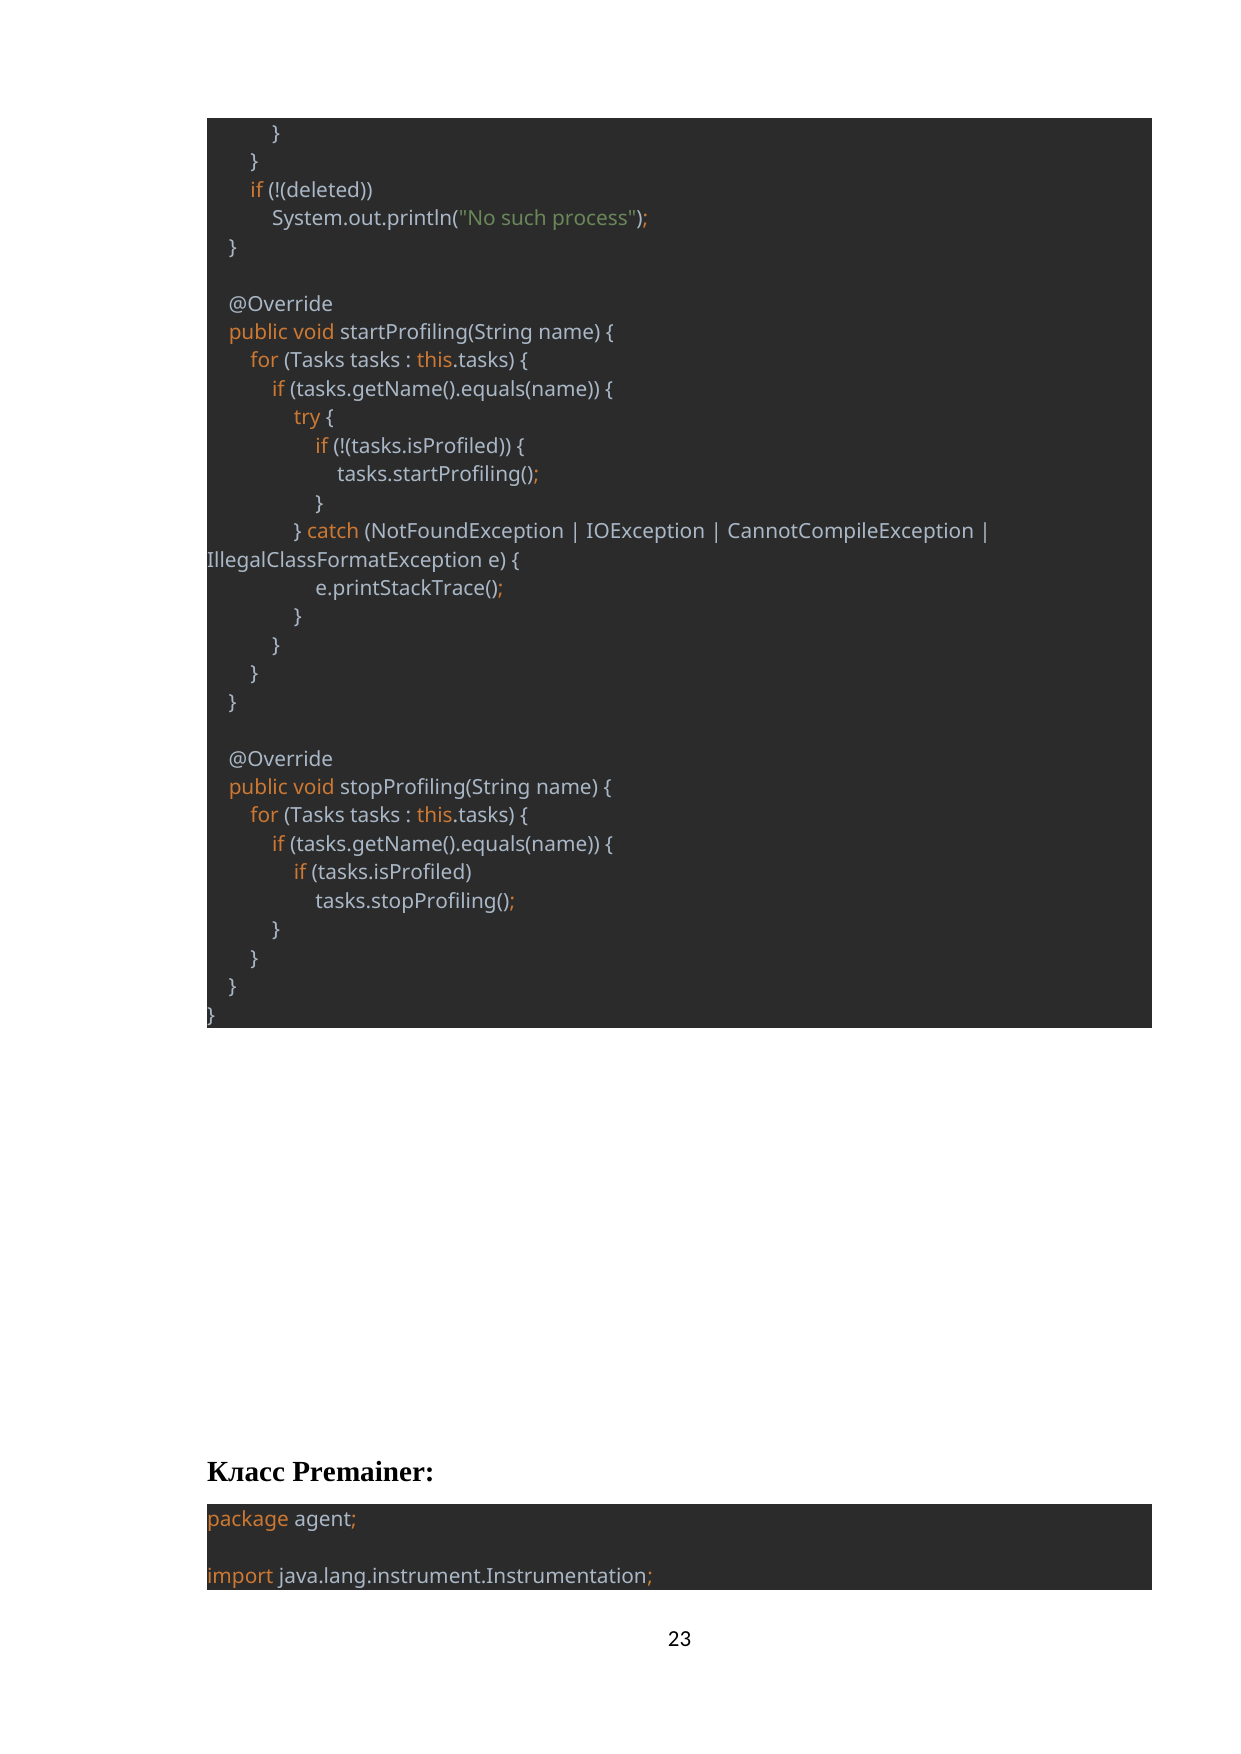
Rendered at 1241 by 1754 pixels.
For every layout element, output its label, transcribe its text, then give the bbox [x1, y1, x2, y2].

text } } if (!(deleted)) System.out.println("No such process"); } @Override public void startProfiling(String name) { for (Tasks tasks : this.tasks) { if (tasks.getName().equals(name)) { try { if (!(tasks.isProfiled)) { tasks.startProfiling(); } } catch (NotFoundException | IOException | CannotCompileException | IllegalClassFormatException e) { e.printStackTrace(); } } } } @Override public void stopProfiling(String name) { for (Tasks tasks : this.tasks) { if (tasks.getName().equals(name)) { if (tasks.isProfiled) tasks.stopProfiling(); } } } } [207, 118, 1152, 1028]
text Класс Premainer: [207, 1454, 1152, 1488]
text package agent; import java.lang.instrument.Instrumentation; [207, 1504, 1152, 1590]
